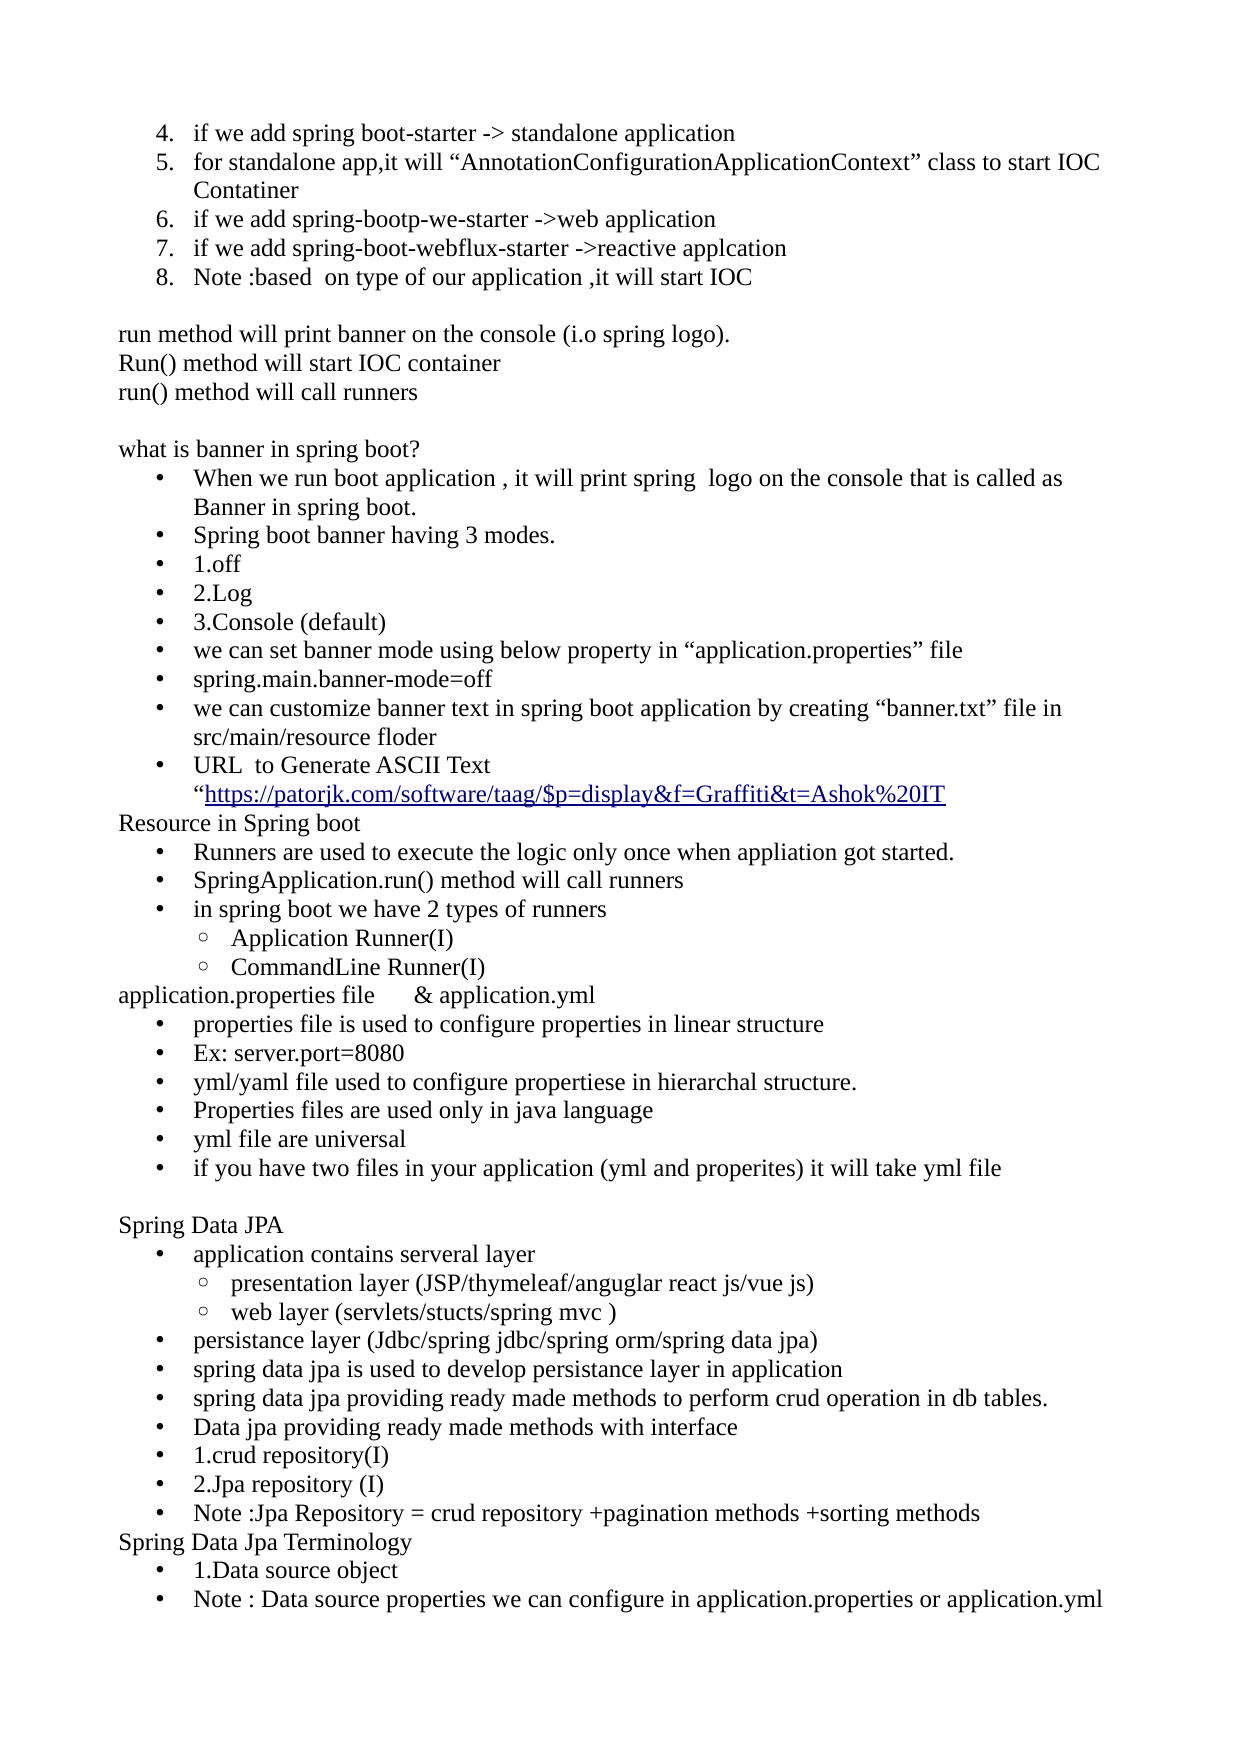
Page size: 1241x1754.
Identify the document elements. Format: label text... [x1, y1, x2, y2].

text application.properties file & application.yml [118, 981, 1122, 1009]
list in spring boot we have 2 types of runners [156, 894, 1122, 923]
text Spring Data JPA [118, 1211, 1122, 1239]
list Properties files are used only in java language [156, 1096, 1122, 1124]
list application contains serveral layer [156, 1239, 1122, 1268]
list CommandLine Runner(I) [193, 952, 1122, 981]
list 1.Data source object [156, 1556, 1122, 1584]
list spring.main.banner-mode=off [156, 664, 1122, 693]
text run method will print banner on the console (i.o spring logo). [118, 319, 1122, 348]
list 1.off [156, 549, 1122, 578]
list properties file is used to configure properties in linear structure [156, 1009, 1122, 1038]
list Application Runner(I) [193, 923, 1122, 952]
list if we add spring boot-starter -> standalone application [156, 118, 1122, 147]
list spring data jpa is used to develop persistance layer in application [156, 1354, 1122, 1383]
list 3.Console (default) [156, 607, 1122, 636]
list 2.Jpa repository (I) [156, 1469, 1122, 1498]
list we can customize banner text in spring boot application by creating “banner.txt” file in src/main/resource floder [156, 693, 1122, 751]
list Spring boot banner having 3 modes. [156, 521, 1122, 549]
list web layer (servlets/stucts/spring mvc ) [193, 1297, 1122, 1326]
list persistance layer (Jdbc/spring jdbc/spring orm/spring data jpa) [156, 1326, 1122, 1354]
list if we add spring-bootp-we-starter ->web application [156, 204, 1122, 233]
text Resource in Spring boot [118, 808, 1122, 837]
list Data jpa providing ready made methods with interface [156, 1412, 1122, 1441]
list Ex: server.port=8080 [156, 1038, 1122, 1067]
list Note :based on type of our application ,it will start IOC [156, 262, 1122, 291]
list presentation layer (JSP/thymeleaf/anguglar react js/vue js) [193, 1268, 1122, 1297]
list yml file are universal [156, 1124, 1122, 1153]
list URL to Generate ASCII Text “https://patorjk.com/software/taag/$p=display&f=Graffiti&t=Ashok%20IT [156, 751, 1122, 808]
list Note : Data source properties we can configure in application.properties or application.yml [156, 1584, 1122, 1613]
list for standalone app,it will “AnnotationConfigurationApplicationContext” class to start IOC Contatiner [156, 147, 1122, 204]
list yml/yaml file used to configure propertiese in hierarchal structure. [156, 1067, 1122, 1096]
list Runners are used to execute the logic only once when appliation got started. [156, 837, 1122, 866]
list When we run boot application , it will print spring logo on the console that is called as Banner in spring boot. [156, 463, 1122, 521]
list Note :Jpa Repository = crud repository +pagination methods +sorting methods [156, 1498, 1122, 1527]
list if you have two files in your application (yml and properites) it will take yml file [156, 1153, 1122, 1182]
list spring data jpa providing ready made methods to perform crud operation in db tables. [156, 1383, 1122, 1412]
list if we add spring-boot-webflux-starter ->reactive applcation [156, 233, 1122, 262]
text what is banner in spring boot? [118, 434, 1122, 463]
list 1.crud repository(I) [156, 1441, 1122, 1469]
text Run() method will start IOC container [118, 348, 1122, 377]
list SpringApplication.run() method will call runners [156, 866, 1122, 894]
list we can set banner mode using below property in “application.properties” file [156, 636, 1122, 664]
text Spring Data Jpa Terminology [118, 1527, 1122, 1556]
list 2.Log [156, 578, 1122, 607]
text run() method will call runners [118, 377, 1122, 406]
